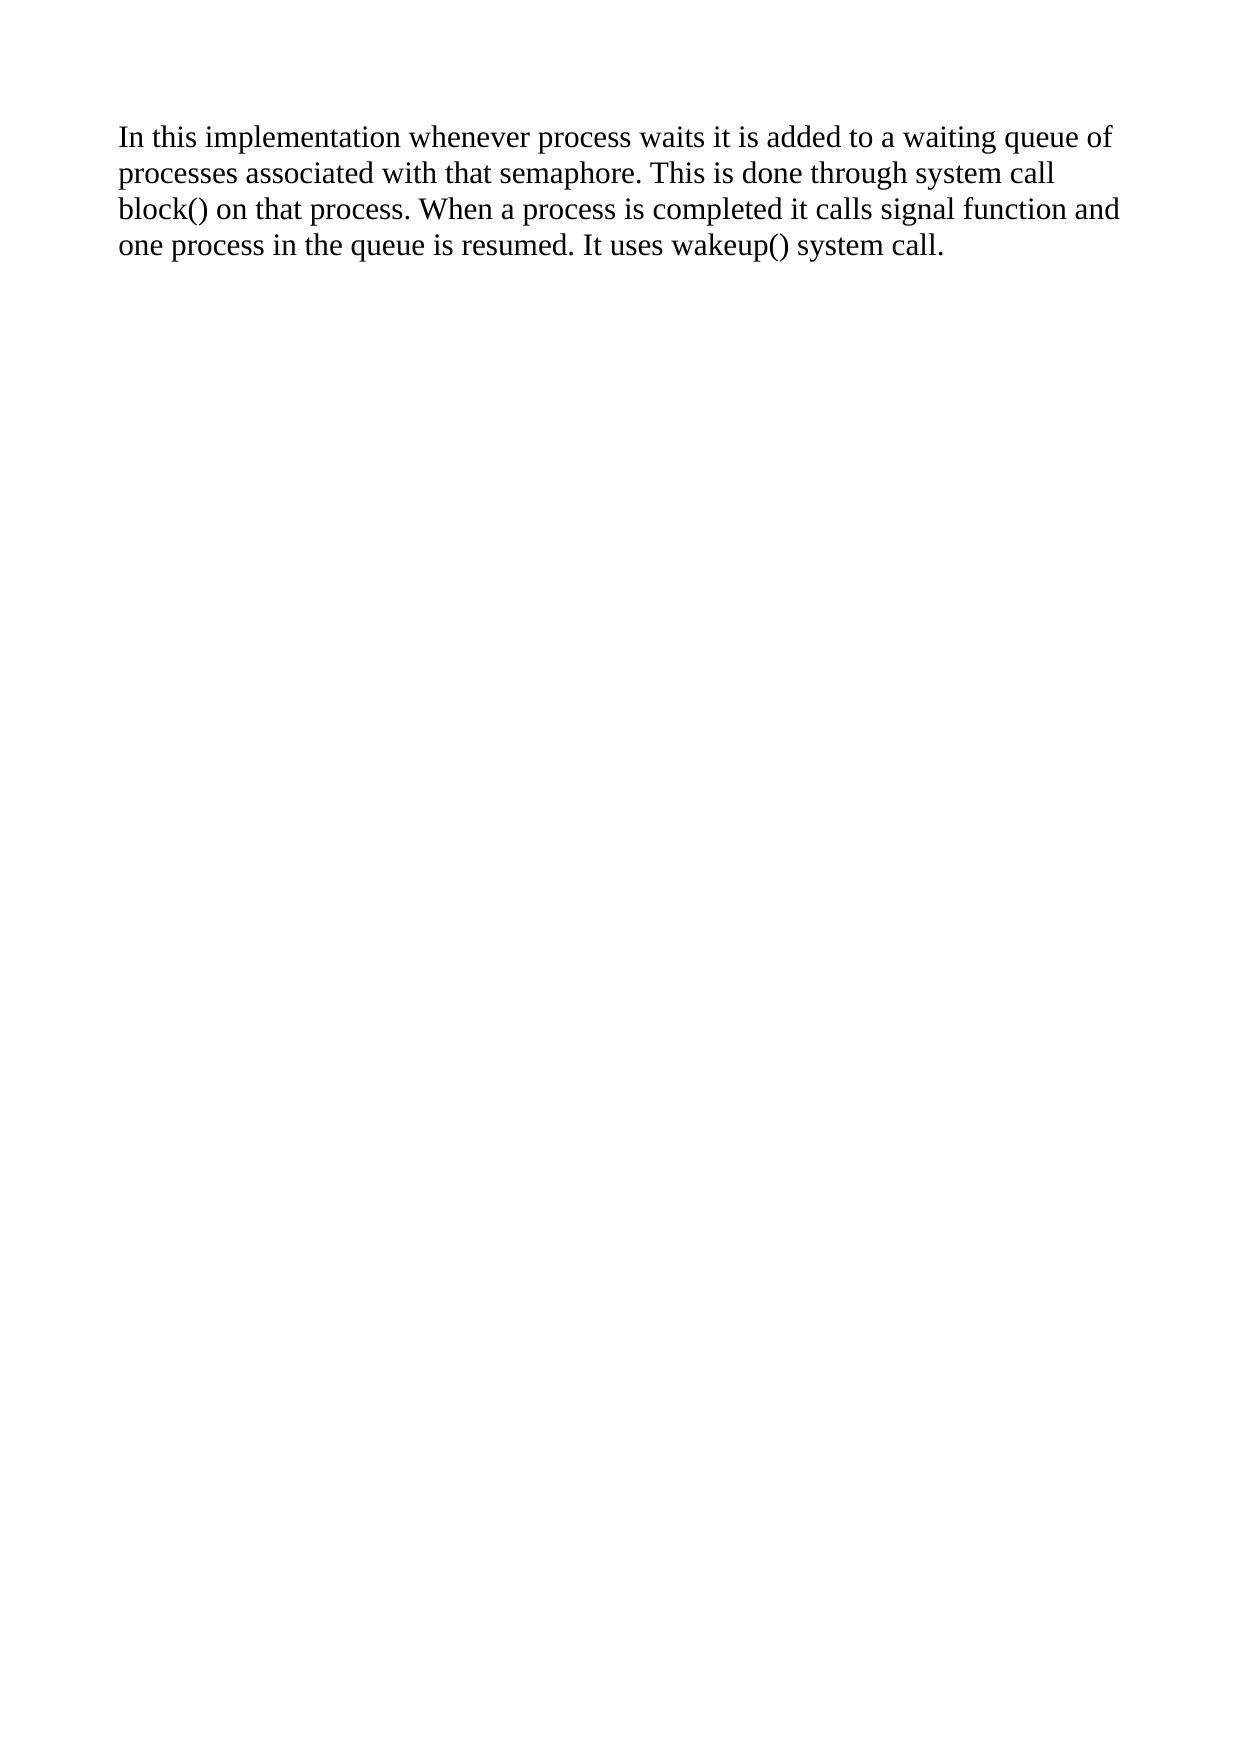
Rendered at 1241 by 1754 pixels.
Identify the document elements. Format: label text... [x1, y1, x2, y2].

text In this implementation whenever process waits it is added to a waiting queue of processes associated with that semaphore. This is done through system call block() on that process. When a process is completed it calls signal function and one process in the queue is resumed. It uses wakeup() system call. [118, 118, 1122, 262]
